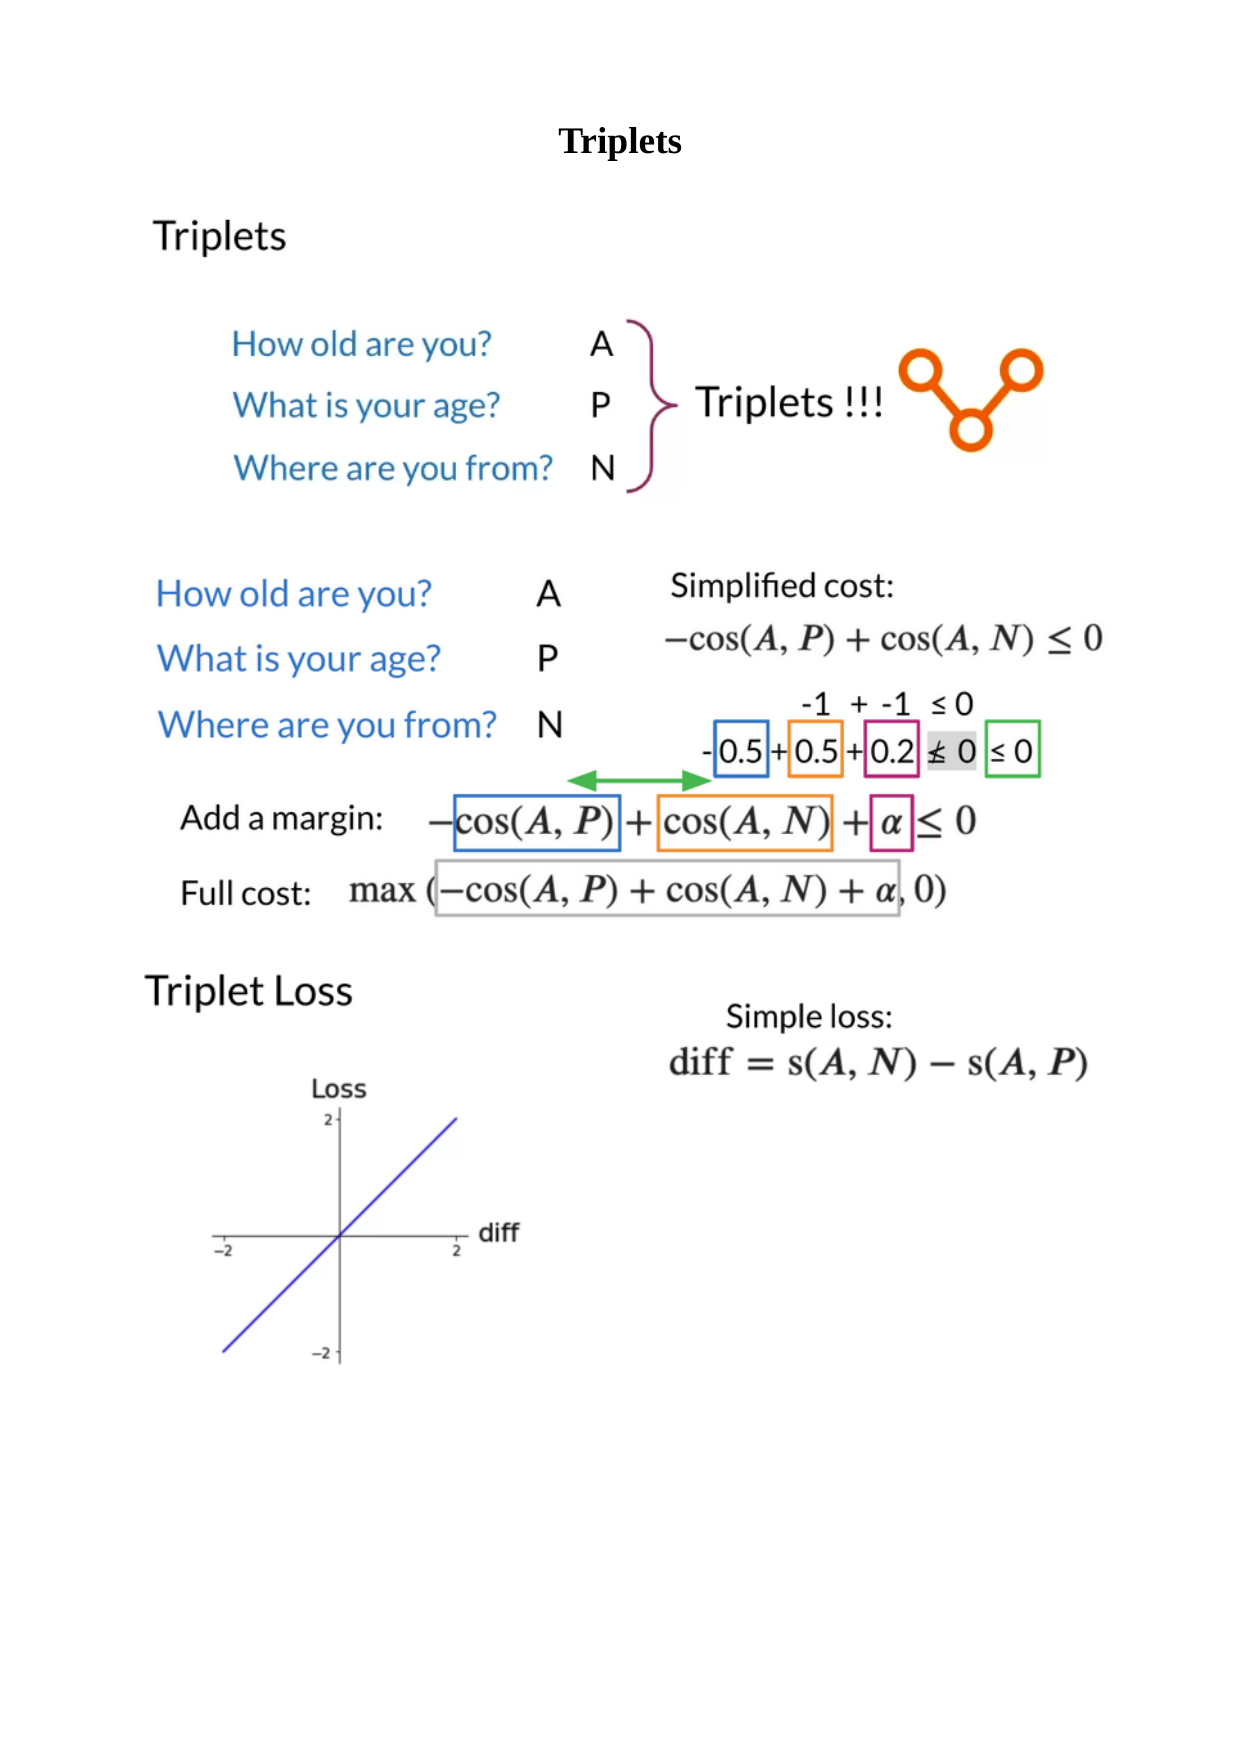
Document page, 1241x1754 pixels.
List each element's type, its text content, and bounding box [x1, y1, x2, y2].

picture [118, 561, 1123, 932]
picture [118, 202, 1123, 505]
subtitle Triplets [118, 118, 1122, 161]
picture [118, 960, 1123, 1380]
